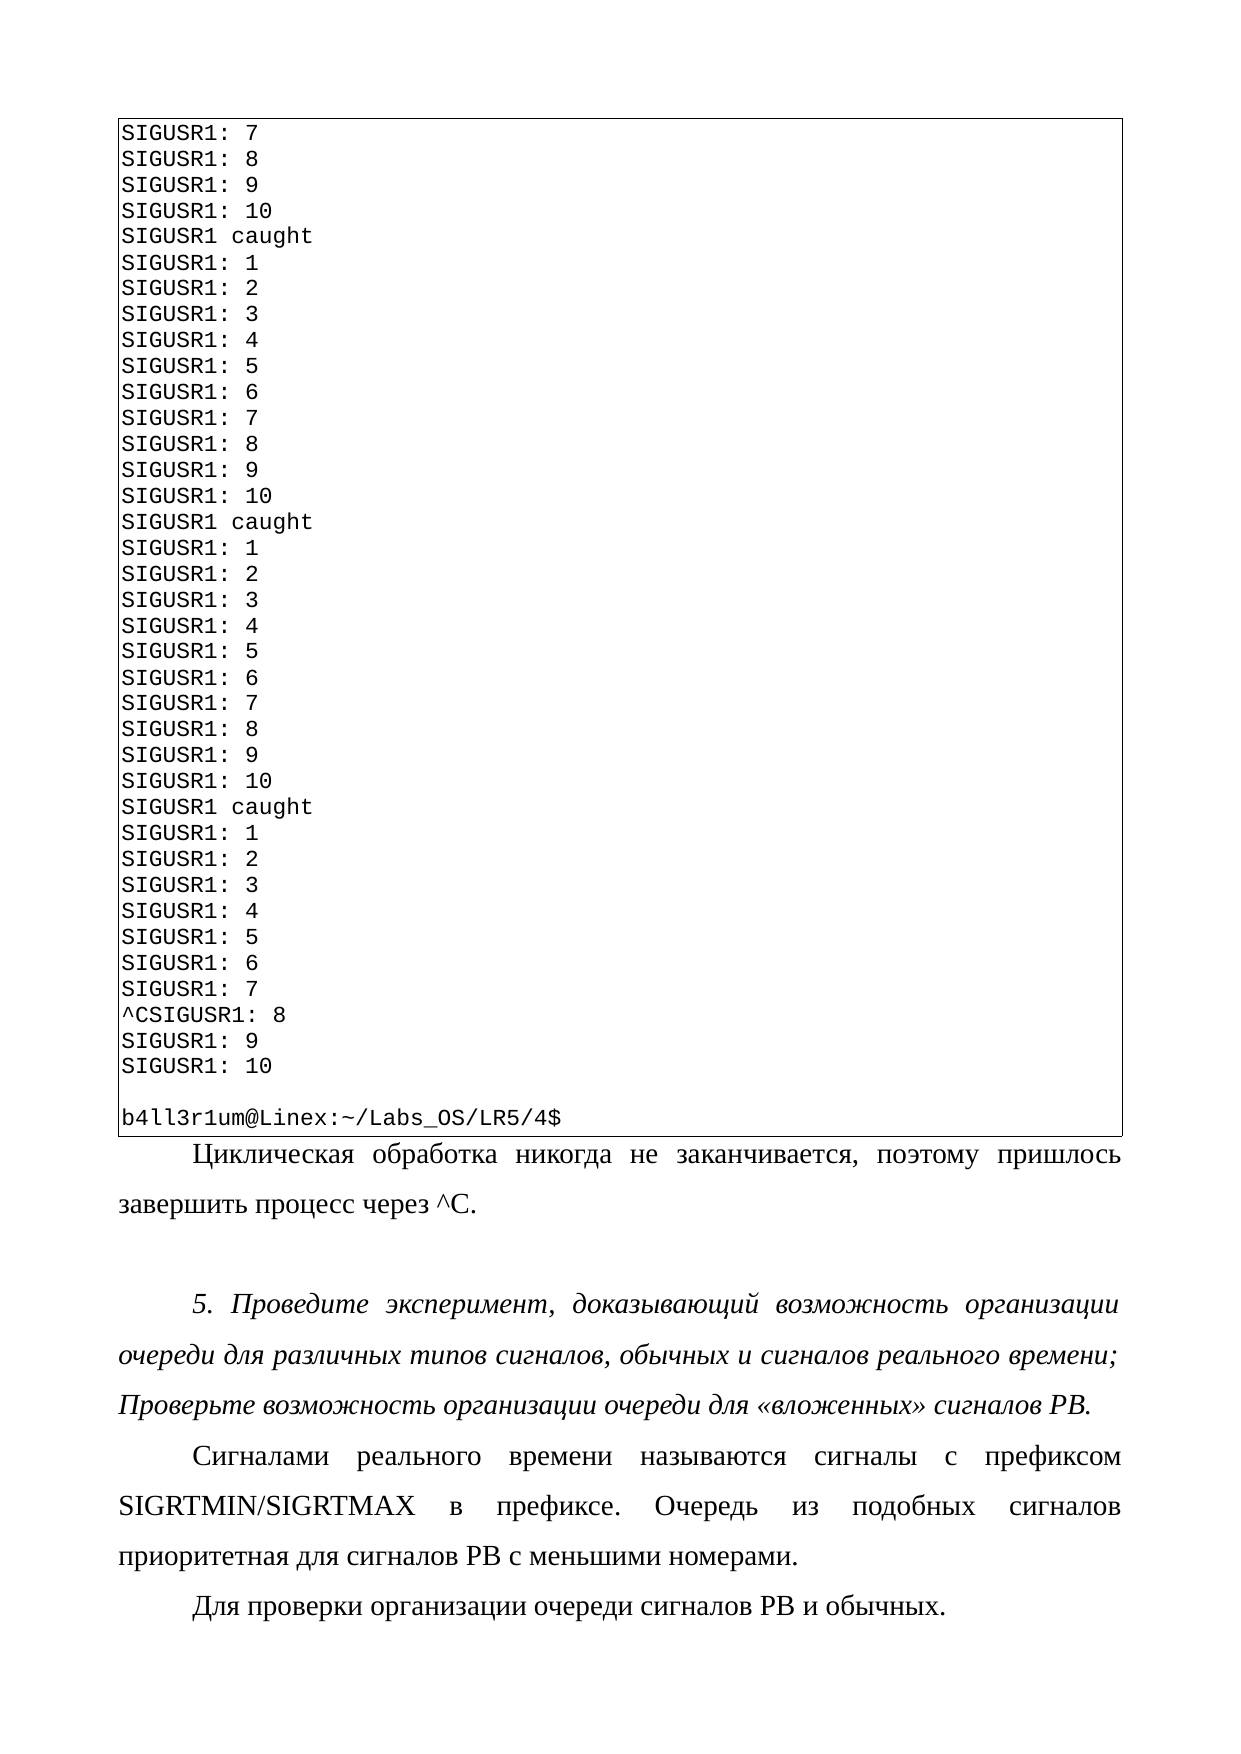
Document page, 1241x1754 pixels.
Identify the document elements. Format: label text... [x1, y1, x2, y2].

text SIGUSR1: 10 [119, 767, 1122, 792]
text ^CSIGUSR1: 8 [119, 1000, 1122, 1026]
text SIGUSR1: 3 [119, 300, 1122, 326]
text SIGUSR1: 10 [119, 1052, 1122, 1081]
text SIGUSR1: 5 [119, 637, 1122, 663]
text SIGUSR1: 4 [119, 611, 1122, 637]
text SIGUSR1: 8 [119, 144, 1122, 170]
text SIGUSR1: 4 [119, 326, 1122, 352]
text SIGUSR1: 7 [119, 403, 1122, 429]
text SIGUSR1: 9 [119, 741, 1122, 767]
text SIGUSR1 caught [119, 507, 1122, 533]
text SIGUSR1: 2 [119, 844, 1122, 870]
text SIGUSR1: 10 [119, 196, 1122, 222]
text SIGUSR1 caught [119, 222, 1122, 248]
text SIGUSR1 caught [119, 792, 1122, 818]
text SIGUSR1: 4 [119, 896, 1122, 922]
text SIGUSR1: 10 [119, 481, 1122, 507]
text SIGUSR1: 3 [119, 585, 1122, 611]
text SIGUSR1: 2 [119, 559, 1122, 585]
text Циклическая обработка никогда не заканчивается, поэтому пришлось завершить процесс через ^C. [118, 1137, 1122, 1219]
text SIGUSR1: 1 [119, 533, 1122, 559]
text SIGUSR1: 9 [119, 1026, 1122, 1052]
text SIGUSR1: 7 [119, 119, 1122, 144]
text 5. Проведите эксперимент, доказывающий возможность организации очереди для различных типов сигналов, обычных и сигналов реального времени; Проверьте возможность организации очереди для «вложенных» сигналов РВ. [118, 1287, 1122, 1421]
text b4ll3r1um@Linex:~/Labs_OS/LR5/4$ [119, 1104, 1122, 1136]
text SIGUSR1: 9 [119, 170, 1122, 196]
text SIGUSR1: 6 [119, 377, 1122, 403]
text SIGUSR1: 6 [119, 948, 1122, 974]
text SIGUSR1: 1 [119, 818, 1122, 844]
text SIGUSR1: 5 [119, 922, 1122, 948]
text SIGUSR1: 8 [119, 715, 1122, 741]
text Сигналами реального времени называются сигналы с префиксом SIGRTMIN/SIGRTMAX в префиксе. Очередь из подобных сигналов приоритетная для сигналов РВ с меньшими номерами. [118, 1438, 1122, 1572]
text SIGUSR1: 1 [119, 248, 1122, 274]
text SIGUSR1: 7 [119, 689, 1122, 715]
text SIGUSR1: 6 [119, 663, 1122, 689]
text SIGUSR1: 7 [119, 974, 1122, 1000]
text Для проверки организации очереди сигналов РВ и обычных. [118, 1588, 1122, 1622]
text SIGUSR1: 8 [119, 429, 1122, 455]
text SIGUSR1: 2 [119, 274, 1122, 300]
text SIGUSR1: 3 [119, 870, 1122, 896]
text SIGUSR1: 9 [119, 455, 1122, 481]
text SIGUSR1: 5 [119, 352, 1122, 377]
